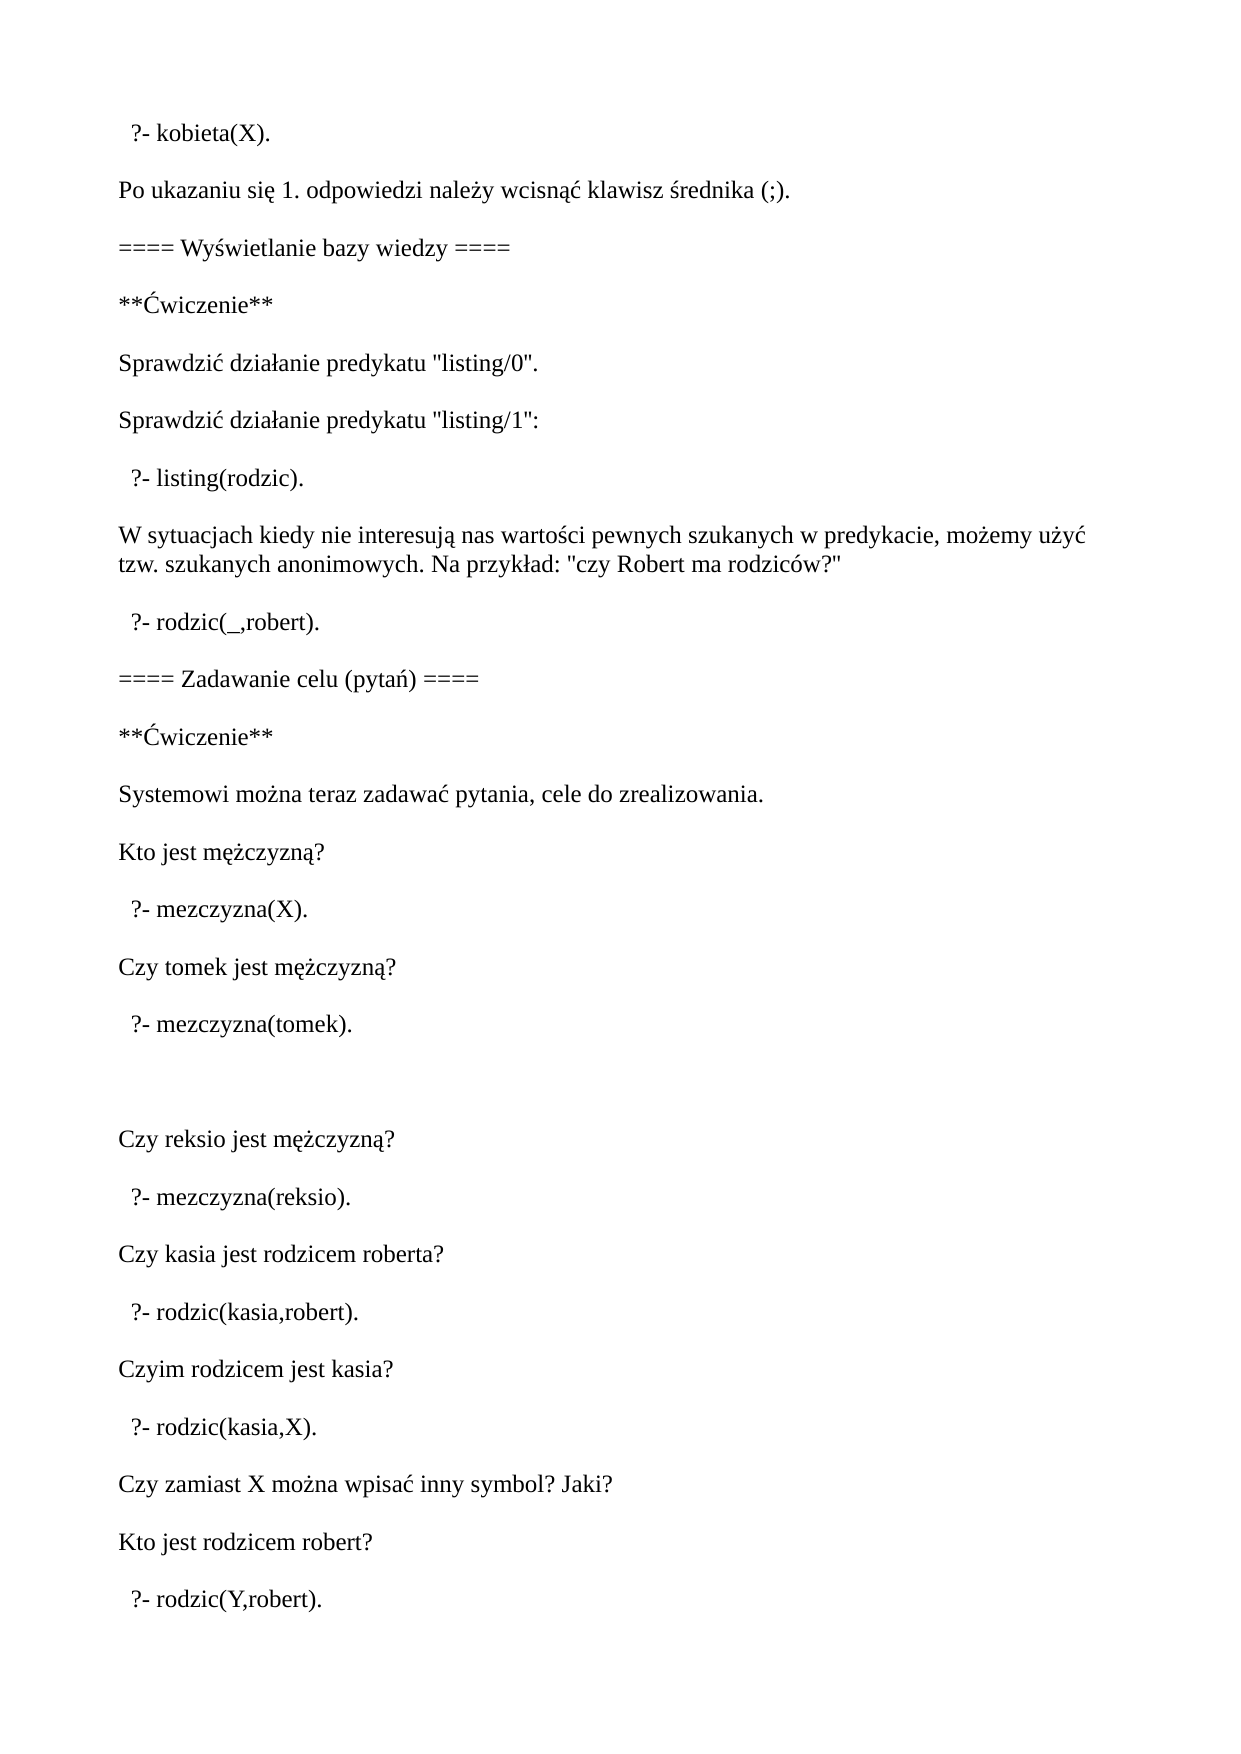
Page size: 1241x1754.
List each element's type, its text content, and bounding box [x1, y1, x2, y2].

text ?- mezczyzna(reksio). [118, 1182, 1122, 1211]
text ?- rodzic(kasia,robert). [118, 1297, 1122, 1326]
text Czy reksio jest mężczyzną? [118, 1124, 1122, 1153]
text Czy kasia jest rodzicem roberta? [118, 1239, 1122, 1268]
text ==== Zadawanie celu (pytań) ==== [118, 664, 1122, 693]
text Sprawdzić działanie predykatu ''listing/0''. [118, 348, 1122, 377]
text Kto jest rodzicem robert? [118, 1527, 1122, 1556]
text W sytuacjach kiedy nie interesują nas wartości pewnych szukanych w predykacie, możemy użyć tzw. szukanych anonimowych. Na przykład: ''czy Robert ma rodziców?'' [118, 521, 1122, 578]
text **Ćwiczenie** [118, 722, 1122, 751]
text ?- rodzic(Y,robert). [118, 1584, 1122, 1613]
text Czy zamiast X można wpisać inny symbol? Jaki? [118, 1469, 1122, 1498]
text ?- rodzic(_,robert). [118, 607, 1122, 636]
text **Ćwiczenie** [118, 291, 1122, 319]
text ?- mezczyzna(tomek). [118, 1009, 1122, 1038]
text Czy tomek jest mężczyzną? [118, 952, 1122, 981]
text ?- kobieta(X). [118, 118, 1122, 147]
text Kto jest mężczyzną? [118, 837, 1122, 866]
text Systemowi można teraz zadawać pytania, cele do zrealizowania. [118, 779, 1122, 808]
text ?- rodzic(kasia,X). [118, 1412, 1122, 1441]
text Sprawdzić działanie predykatu ''listing/1'': [118, 406, 1122, 434]
text ?- listing(rodzic). [118, 463, 1122, 492]
text Po ukazaniu się 1. odpowiedzi należy wcisnąć klawisz średnika (;). [118, 176, 1122, 204]
text ?- mezczyzna(X). [118, 894, 1122, 923]
text ==== Wyświetlanie bazy wiedzy ==== [118, 233, 1122, 262]
text Czyim rodzicem jest kasia? [118, 1354, 1122, 1383]
